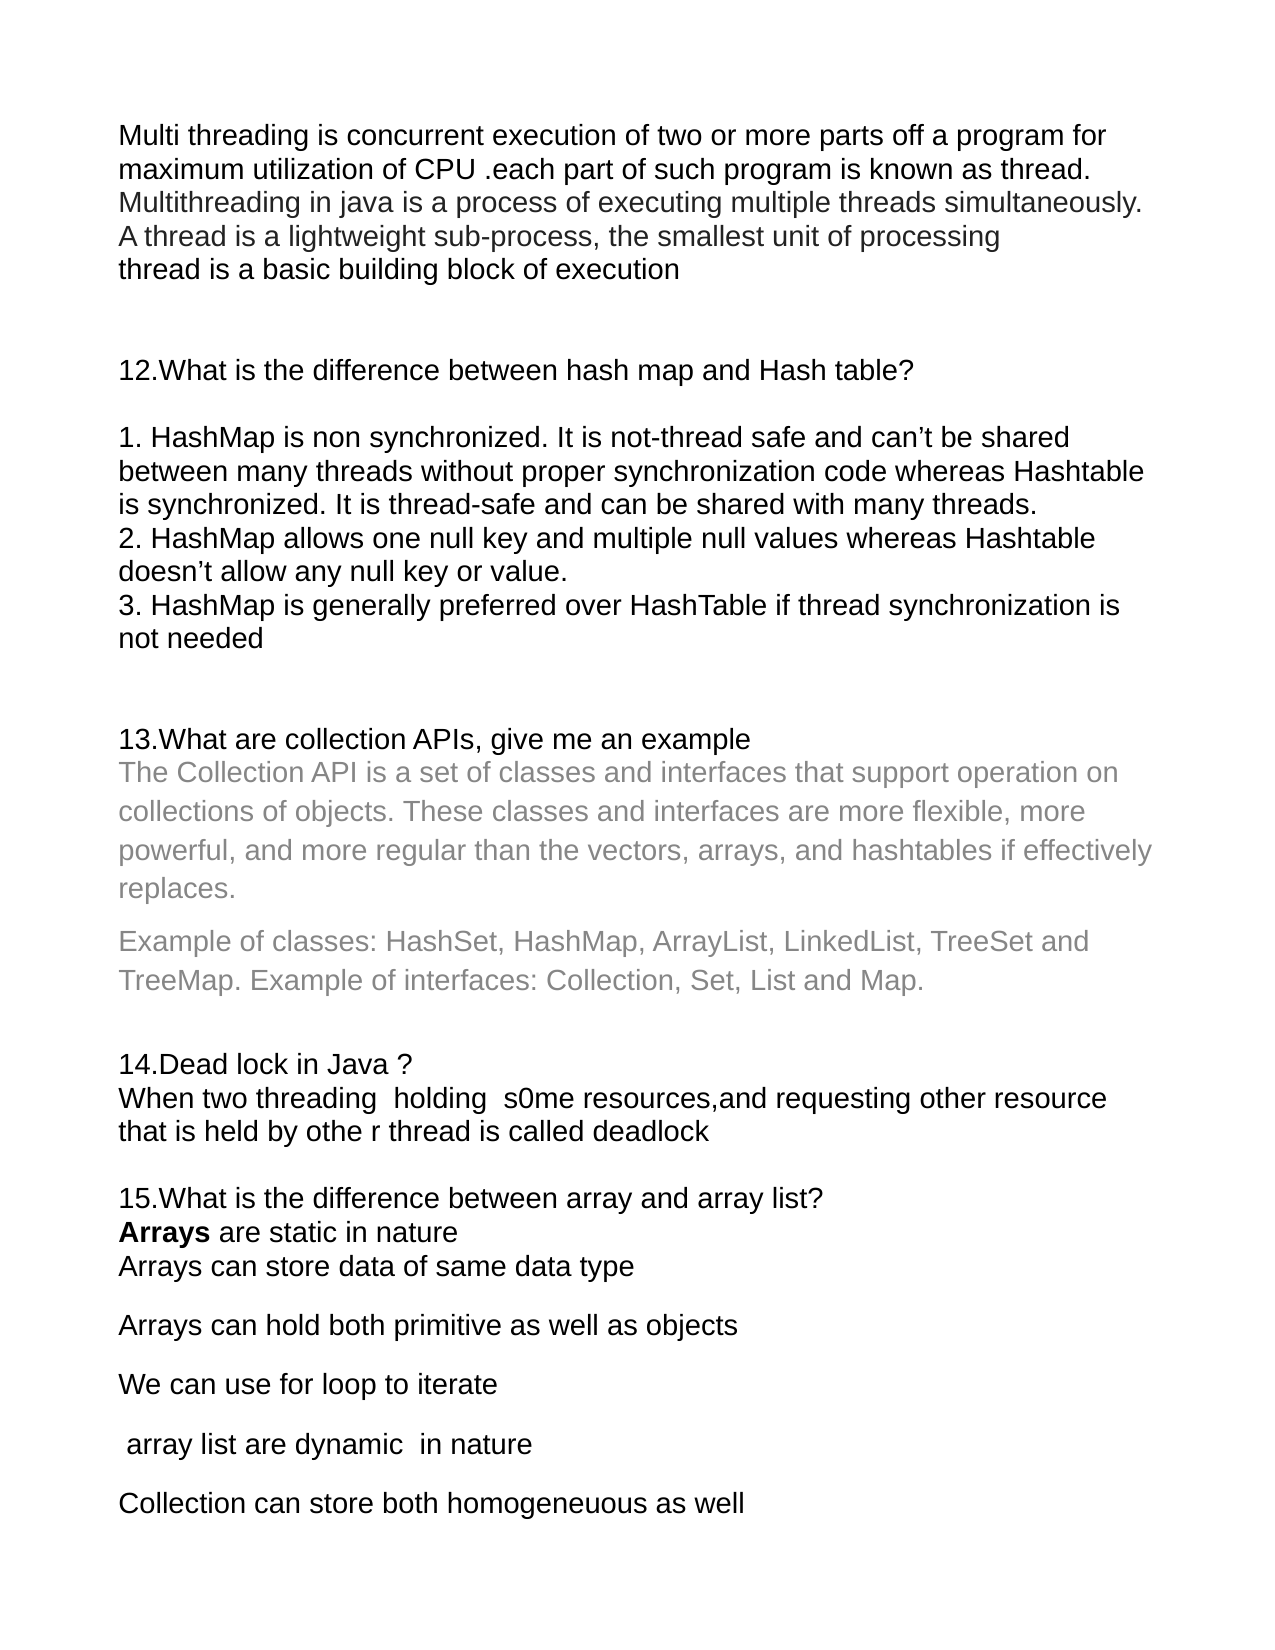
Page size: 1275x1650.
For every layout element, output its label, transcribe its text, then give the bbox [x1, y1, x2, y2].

text 13.What are collection APIs, give me an example [118, 722, 1157, 755]
text Arrays can store data of same data type [118, 1248, 1157, 1282]
text array list are dynamic in nature [118, 1427, 1157, 1460]
text Example of classes: HashSet, HashMap, ArrayList, LinkedList, TreeSet and TreeMap. Example of interfaces: Collection, Set, List and Map. [118, 924, 1157, 996]
text Arrays can hold both primitive as well as objects [118, 1308, 1157, 1341]
text We can use for loop to iterate [118, 1367, 1157, 1401]
text Collection can store both homogeneuous as well [118, 1486, 1157, 1519]
text 12.What is the difference between hash map and Hash table? [118, 353, 1157, 386]
text 14.Dead lock in Java ? [118, 1047, 1157, 1081]
text The Collection API is a set of classes and interfaces that support operation on collections of objects. These classes and interfaces are more flexible, more powerful, and more regular than the vectors, arrays, and hashtables if effectively replaces. [118, 755, 1157, 904]
text When two threading holding s0me resources,and requesting other resource that is held by othe r thread is called deadlock [118, 1081, 1157, 1148]
text Multi threading is concurrent execution of two or more parts off a program for maximum utilization of CPU .each part of such program is known as thread. [118, 118, 1157, 185]
text Arrays are static in nature [118, 1215, 1157, 1248]
text thread is a basic building block of execution [118, 252, 1157, 286]
text 1. HashMap is non synchronized. It is not-thread safe and can’t be shared between many threads without proper synchronization code whereas Hashtable is synchronized. It is thread-safe and can be shared with many threads. 2. HashMap allows one null key and multiple null values whereas Hashtable doesn’t allow any null key or value. 3. HashMap is generally preferred over HashTable if thread synchronization is not needed [118, 420, 1157, 655]
text Multithreading in java is a process of executing multiple threads simultaneously. A thread is a lightweight sub-process, the smallest unit of processing [118, 185, 1157, 252]
text 15.What is the difference between array and array list? [118, 1181, 1157, 1215]
